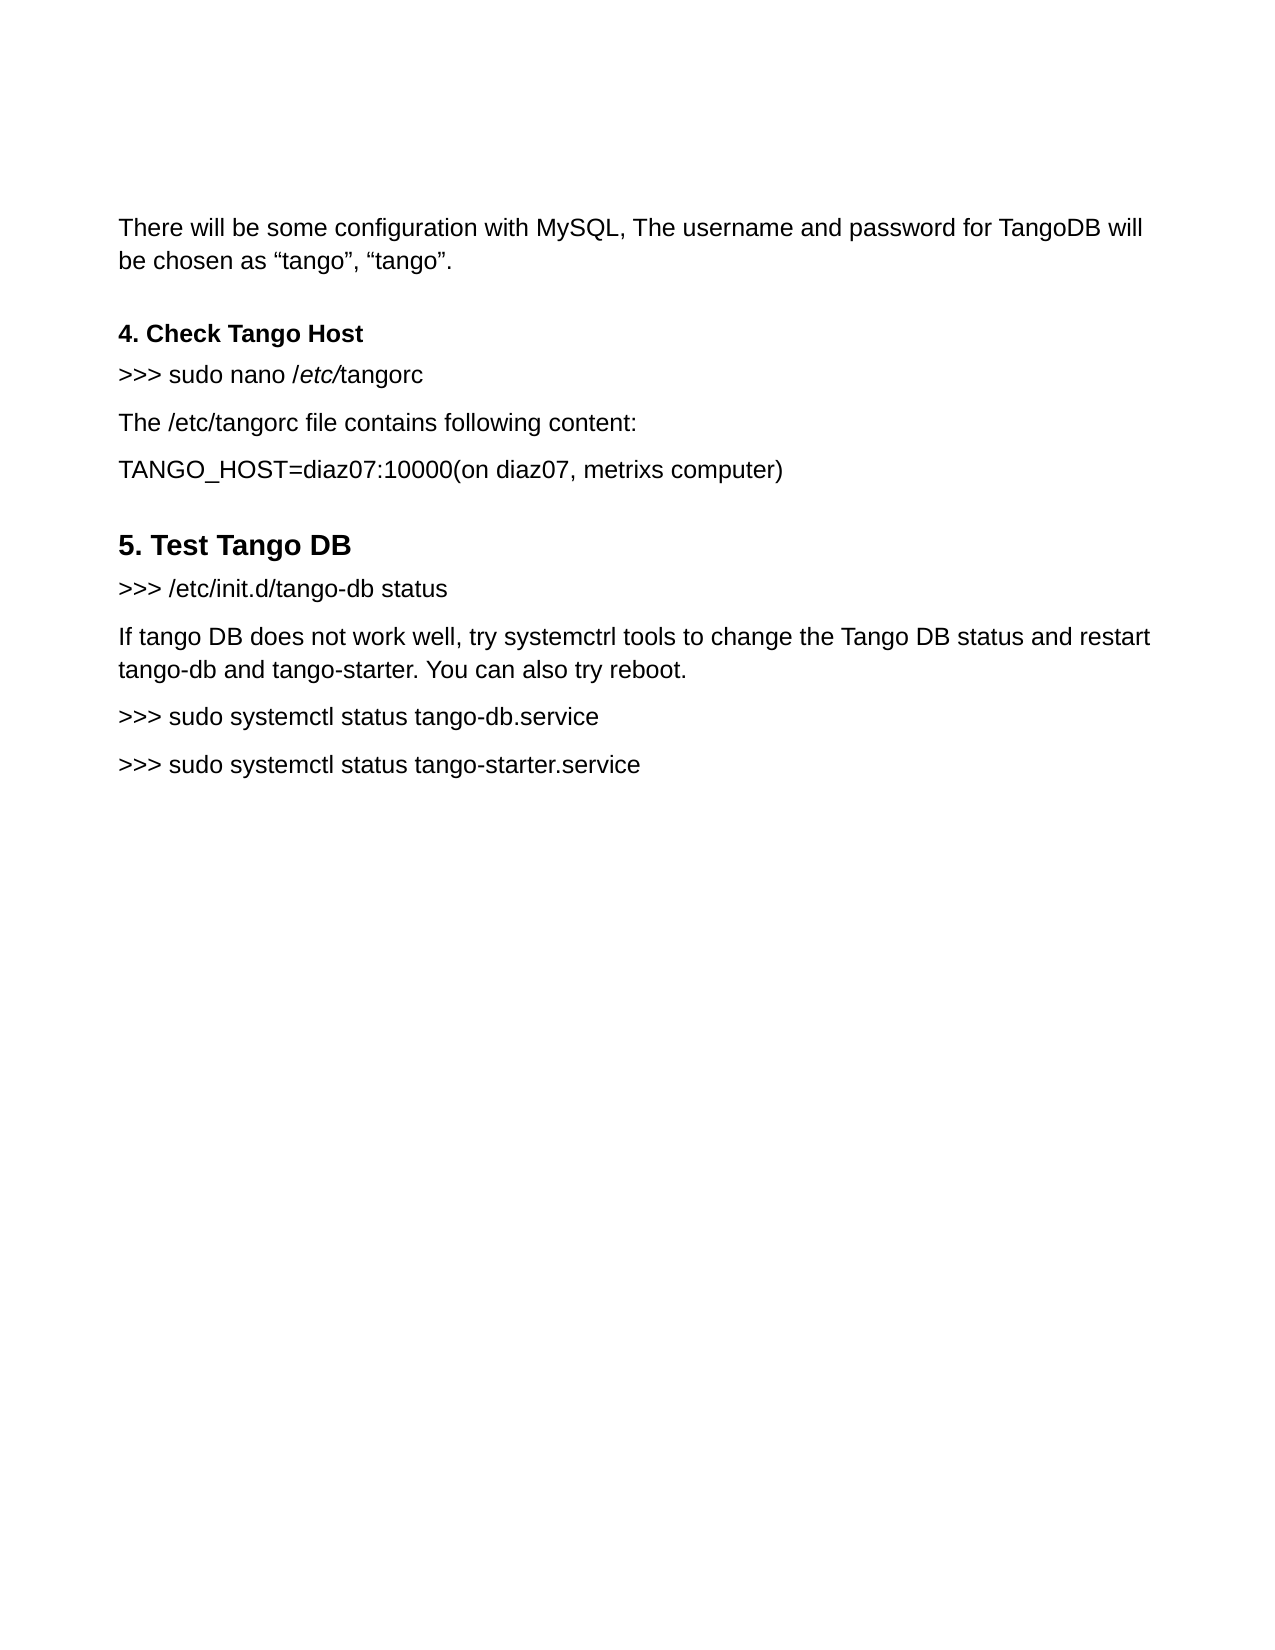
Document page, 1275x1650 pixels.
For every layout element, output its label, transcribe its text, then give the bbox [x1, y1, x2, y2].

text If tango DB does not work well, try systemctrl tools to change the Tango DB status and restart tango-db and tango-starter. You can also try reboot. [118, 622, 1157, 683]
text TANGO_HOST=diaz07:10000(on diaz07, metrixs computer) [118, 455, 1157, 484]
text >>> /etc/init.d/tango-db status [118, 574, 1157, 603]
subtitle 5. Test Tango DB [118, 528, 1157, 562]
subtitle 4. Check Tango Host [118, 319, 1157, 348]
text >>> sudo systemctl status tango-starter.service [118, 750, 1157, 779]
text There will be some configuration with MySQL, The username and password for TangoDB will be chosen as “tango”, “tango”. [118, 213, 1157, 275]
text The /etc/tangorc file contains following content: [118, 408, 1157, 437]
text >>> sudo nano /etc/tangorc [118, 360, 1157, 389]
text >>> sudo systemctl status tango-db.service [118, 702, 1157, 731]
